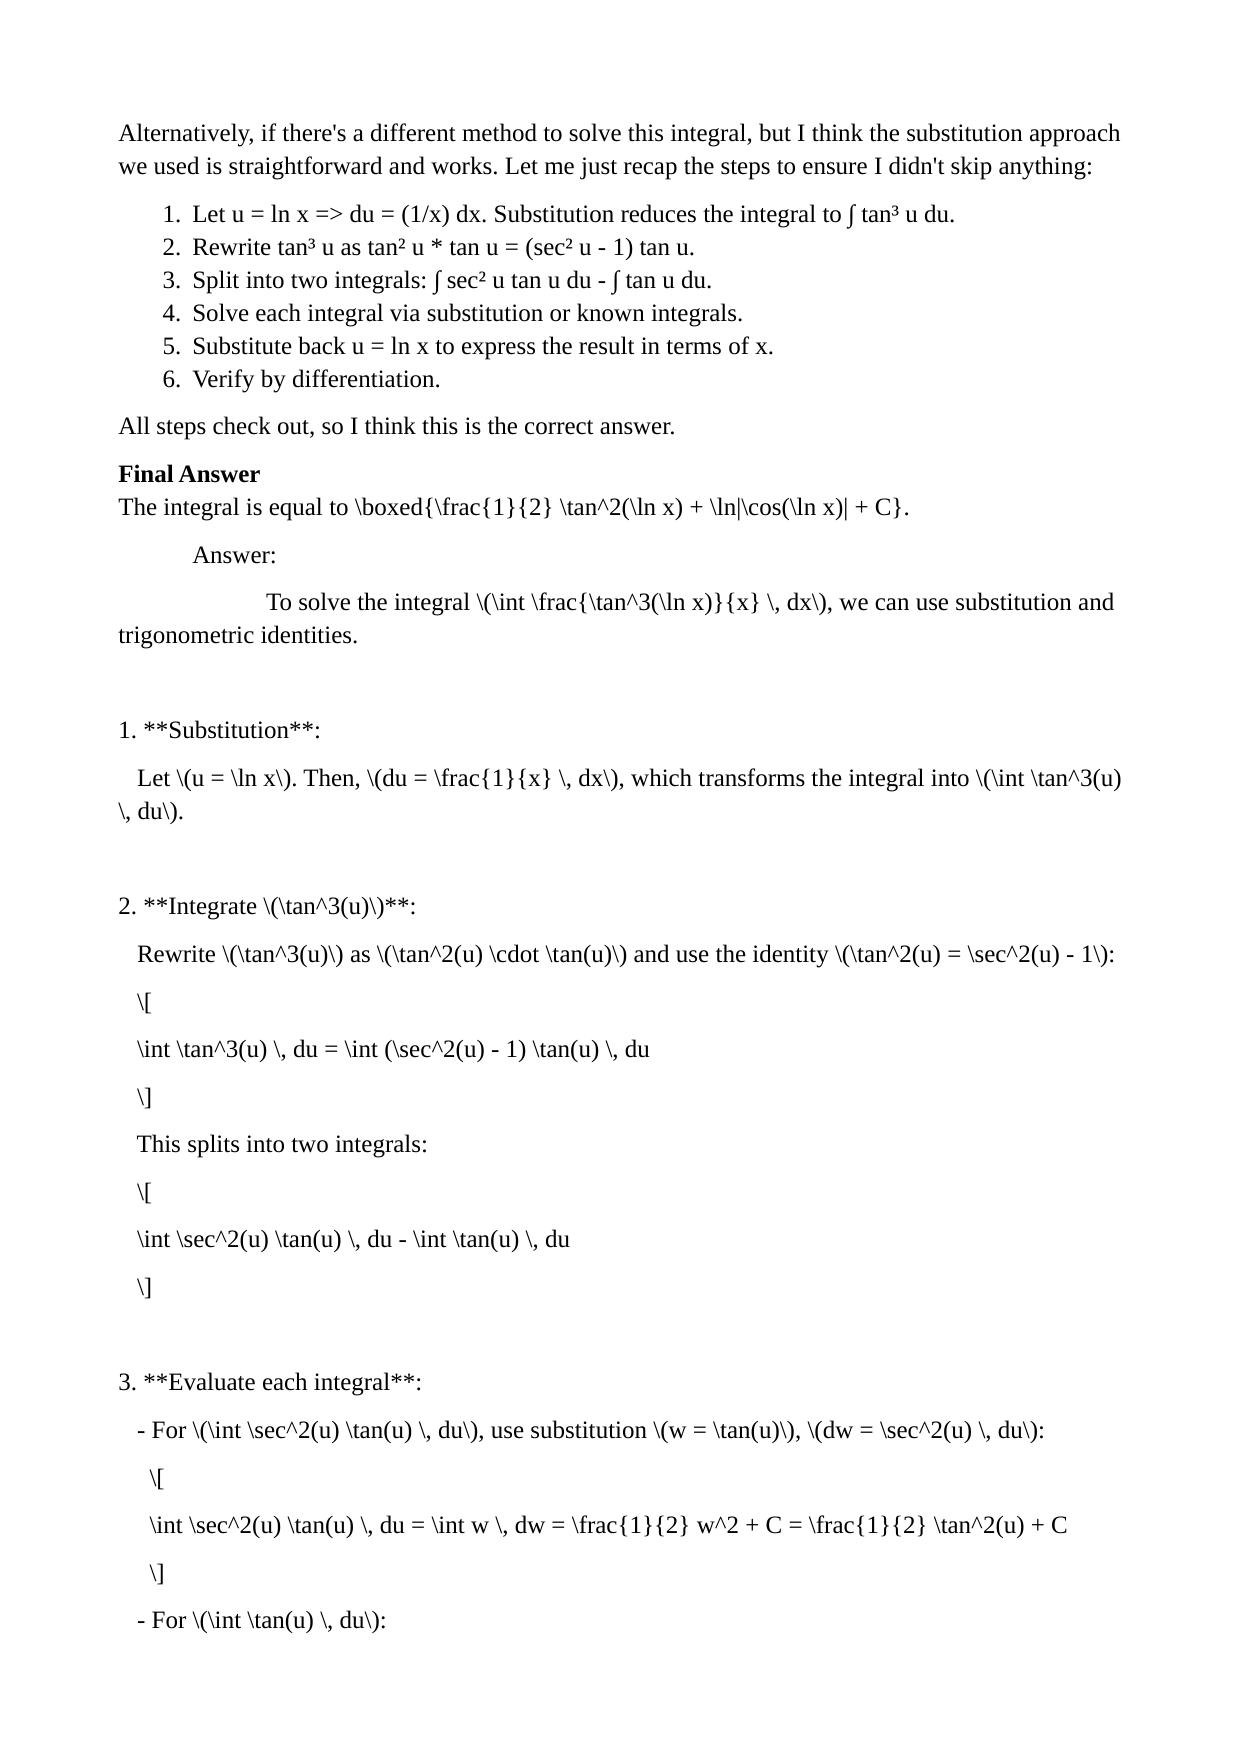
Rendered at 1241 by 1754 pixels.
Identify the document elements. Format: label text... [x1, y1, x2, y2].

text \] [118, 1272, 1122, 1301]
text - For \(\int \sec^2(u) \tan(u) \, du\), use substitution \(w = \tan(u)\), \(dw = \sec^2(u) \, du\): [118, 1415, 1122, 1444]
text 2. **Integrate \(\tan^3(u)\)**: [118, 891, 1122, 920]
text Answer: [118, 540, 1122, 568]
list Substitute back u = ln x to express the result in terms of x. [162, 331, 1122, 359]
list Split into two integrals: ∫ sec² u tan u du - ∫ tan u du. [162, 265, 1122, 293]
text \] [118, 1558, 1122, 1587]
text To solve the integral \(\int \frac{\tan^3(\ln x)}{x} \, dx\), we can use substitution and trigonometric identities. [118, 587, 1122, 649]
text 3. **Evaluate each integral**: [118, 1367, 1122, 1396]
text \] [118, 1082, 1122, 1111]
text \int \sec^2(u) \tan(u) \, du - \int \tan(u) \, du [118, 1224, 1122, 1253]
text \int \sec^2(u) \tan(u) \, du = \int w \, dw = \frac{1}{2} w^2 + C = \frac{1}{2} \tan^2(u) + C [118, 1510, 1122, 1539]
text This splits into two integrals: [118, 1129, 1122, 1158]
text All steps check out, so I think this is the correct answer. [118, 411, 1122, 440]
list Solve each integral via substitution or known integrals. [162, 298, 1122, 327]
list Rewrite tan³ u as tan² u * tan u = (sec² u - 1) tan u. [162, 232, 1122, 261]
text \[ [118, 987, 1122, 1015]
text Final Answer The integral is equal to \boxed{\frac{1}{2} \tan^2(\ln x) + \ln|\cos(\ln x)| + C}. [118, 459, 1122, 521]
text - For \(\int \tan(u) \, du\): [118, 1605, 1122, 1634]
text \[ [118, 1463, 1122, 1491]
text Rewrite \(\tan^3(u)\) as \(\tan^2(u) \cdot \tan(u)\) and use the identity \(\tan^2(u) = \sec^2(u) - 1\): [118, 939, 1122, 968]
text \[ [118, 1177, 1122, 1206]
text Alternatively, if there's a different method to solve this integral, but I think the substitution approach we used is straightforward and works. Let me just recap the steps to ensure I didn't skip anything: [118, 118, 1122, 180]
list Let u = ln x => du = (1/x) dx. Substitution reduces the integral to ∫ tan³ u du. [162, 199, 1122, 227]
text \int \tan^3(u) \, du = \int (\sec^2(u) - 1) \tan(u) \, du [118, 1034, 1122, 1063]
text 1. **Substitution**: [118, 716, 1122, 744]
text Let \(u = \ln x\). Then, \(du = \frac{1}{x} \, dx\), which transforms the integral into \(\int \tan^3(u) \, du\). [118, 763, 1122, 825]
list Verify by differentiation. [162, 364, 1122, 393]
